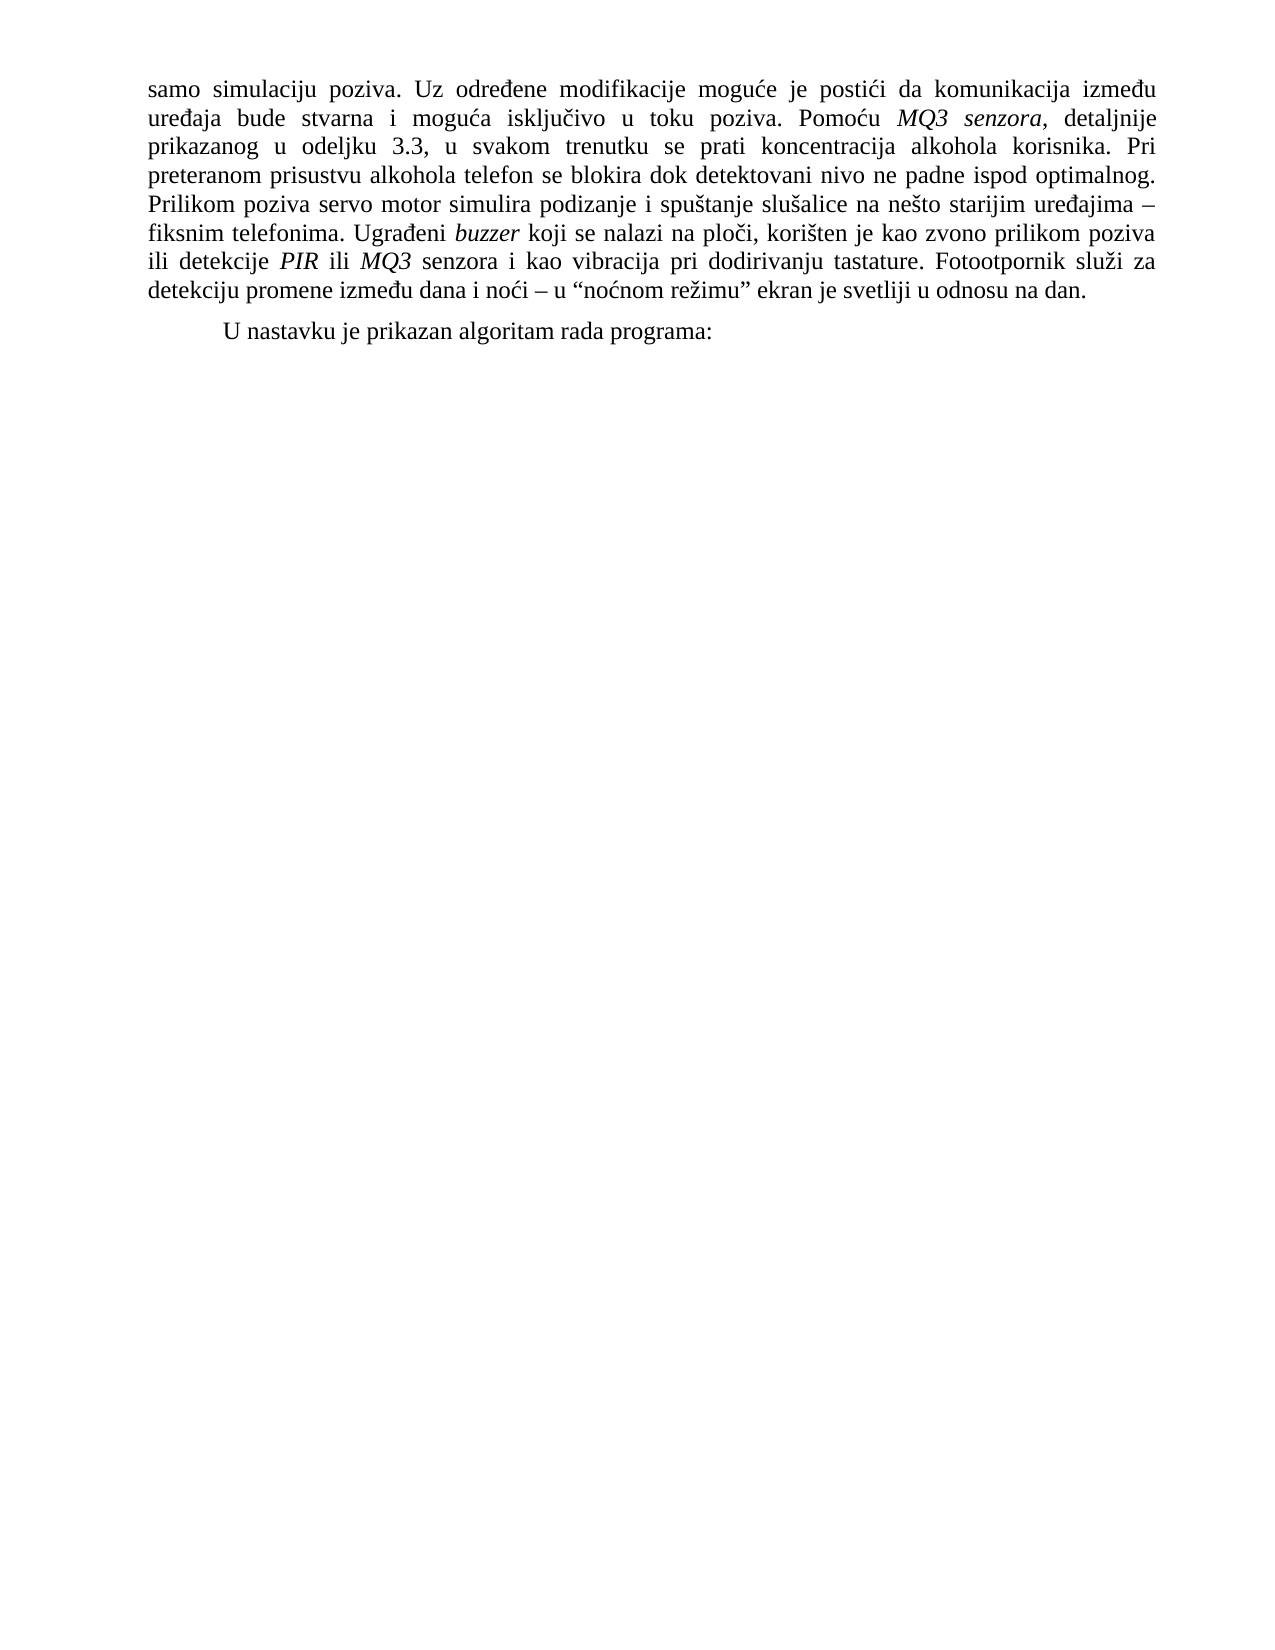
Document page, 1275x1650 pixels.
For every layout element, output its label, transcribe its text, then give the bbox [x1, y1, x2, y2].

text U nastavku je prikazan algoritam rada programa: [148, 316, 1157, 345]
text samo simulaciju poziva. Uz određene modifikacije moguće je postići da komunikacija između uređaja bude stvarna i moguća isključivo u toku poziva. Pomoću MQ3 senzora, detaljnije prikazanog u odeljku 3.3, u svakom trenutku se prati koncentracija alkohola korisnika. Pri preteranom prisustvu alkohola telefon se blokira dok detektovani nivo ne padne ispod optimalnog. Prilikom poziva servo motor simulira podizanje i spuštanje slušalice na nešto starijim uređajima – fiksnim telefonima. Ugrađeni buzzer koji se nalazi na ploči, korišten je kao zvono prilikom poziva ili detekcije PIR ili MQ3 senzora i kao vibracija pri dodirivanju tastature. Fotootpornik služi za detekciju promene između dana i noći – u “noćnom režimu” ekran je svetliji u odnosu na dan. [148, 74, 1157, 304]
